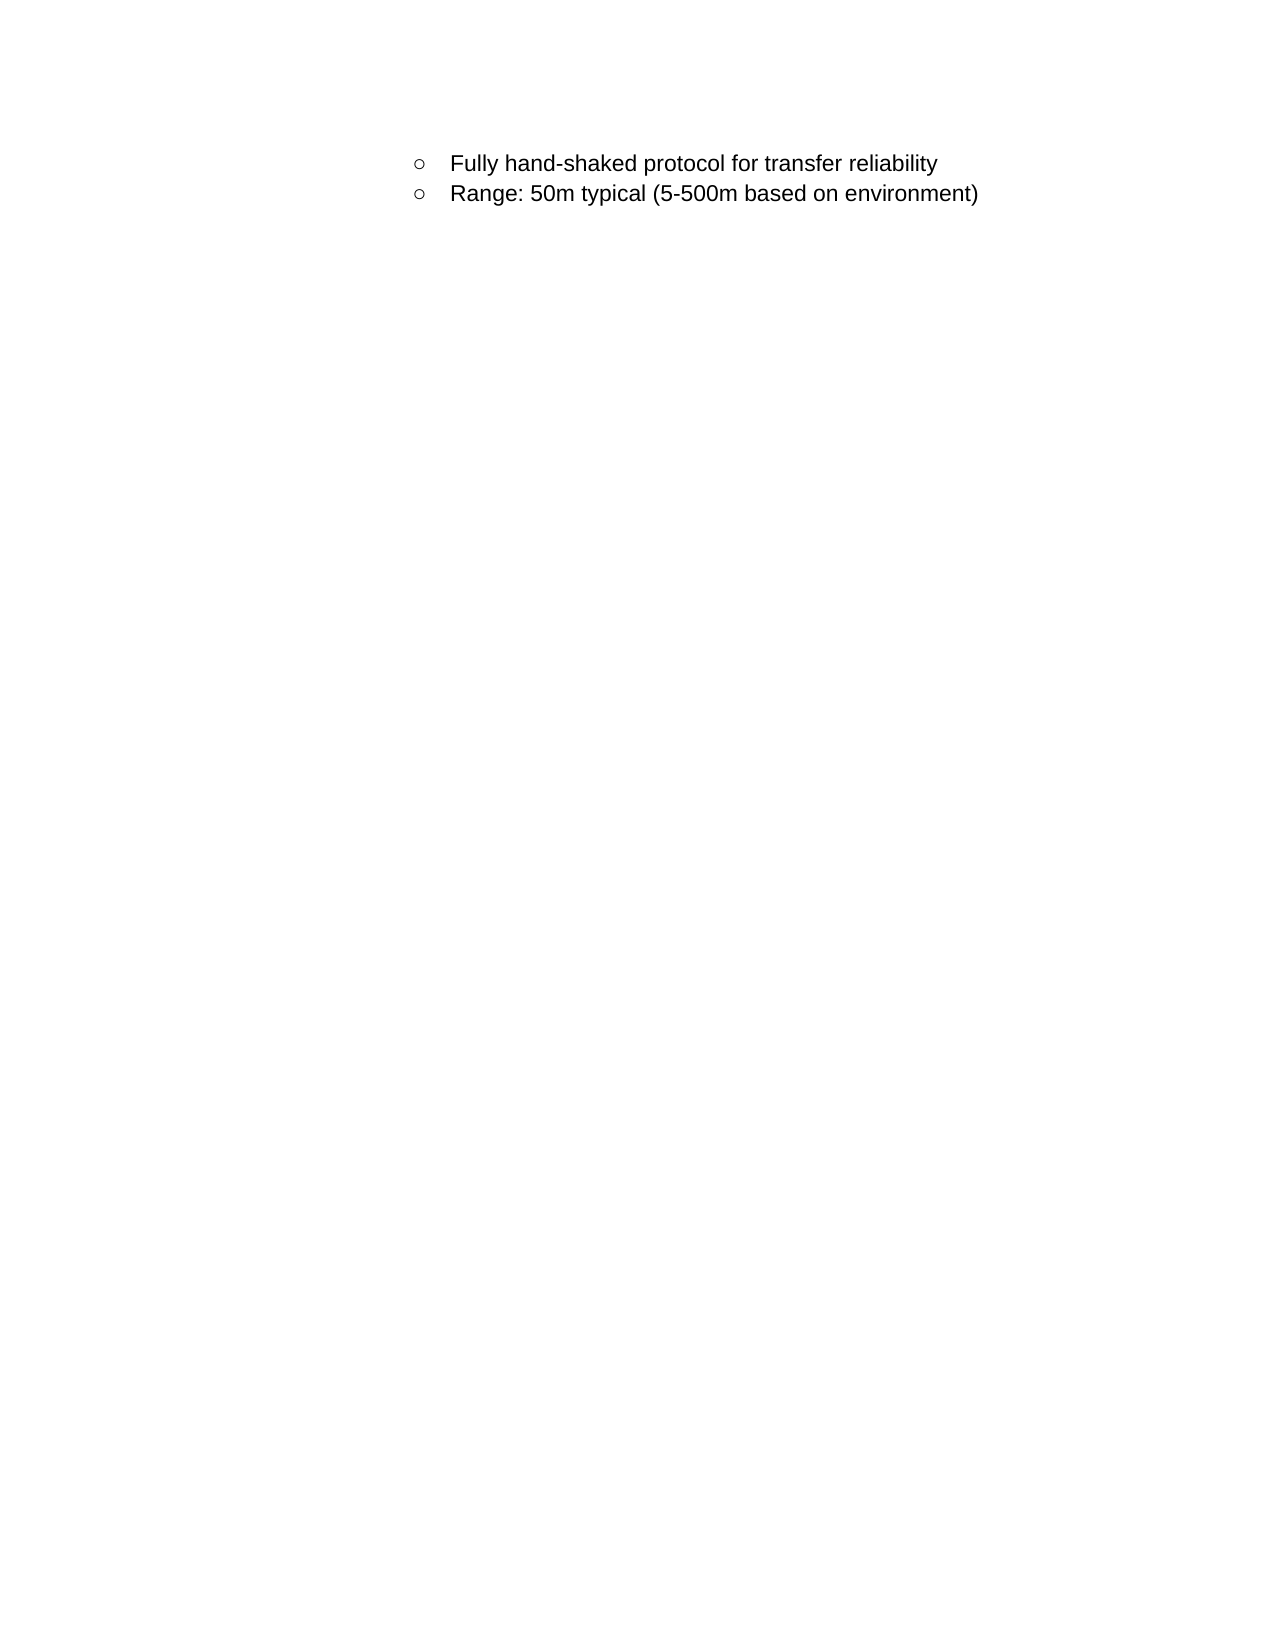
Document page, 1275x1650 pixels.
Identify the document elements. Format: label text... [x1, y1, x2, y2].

list Fully hand-shaked protocol for transfer reliability [300, 150, 1125, 176]
list Range: 50m typical (5-500m based on environment) [300, 180, 1125, 207]
